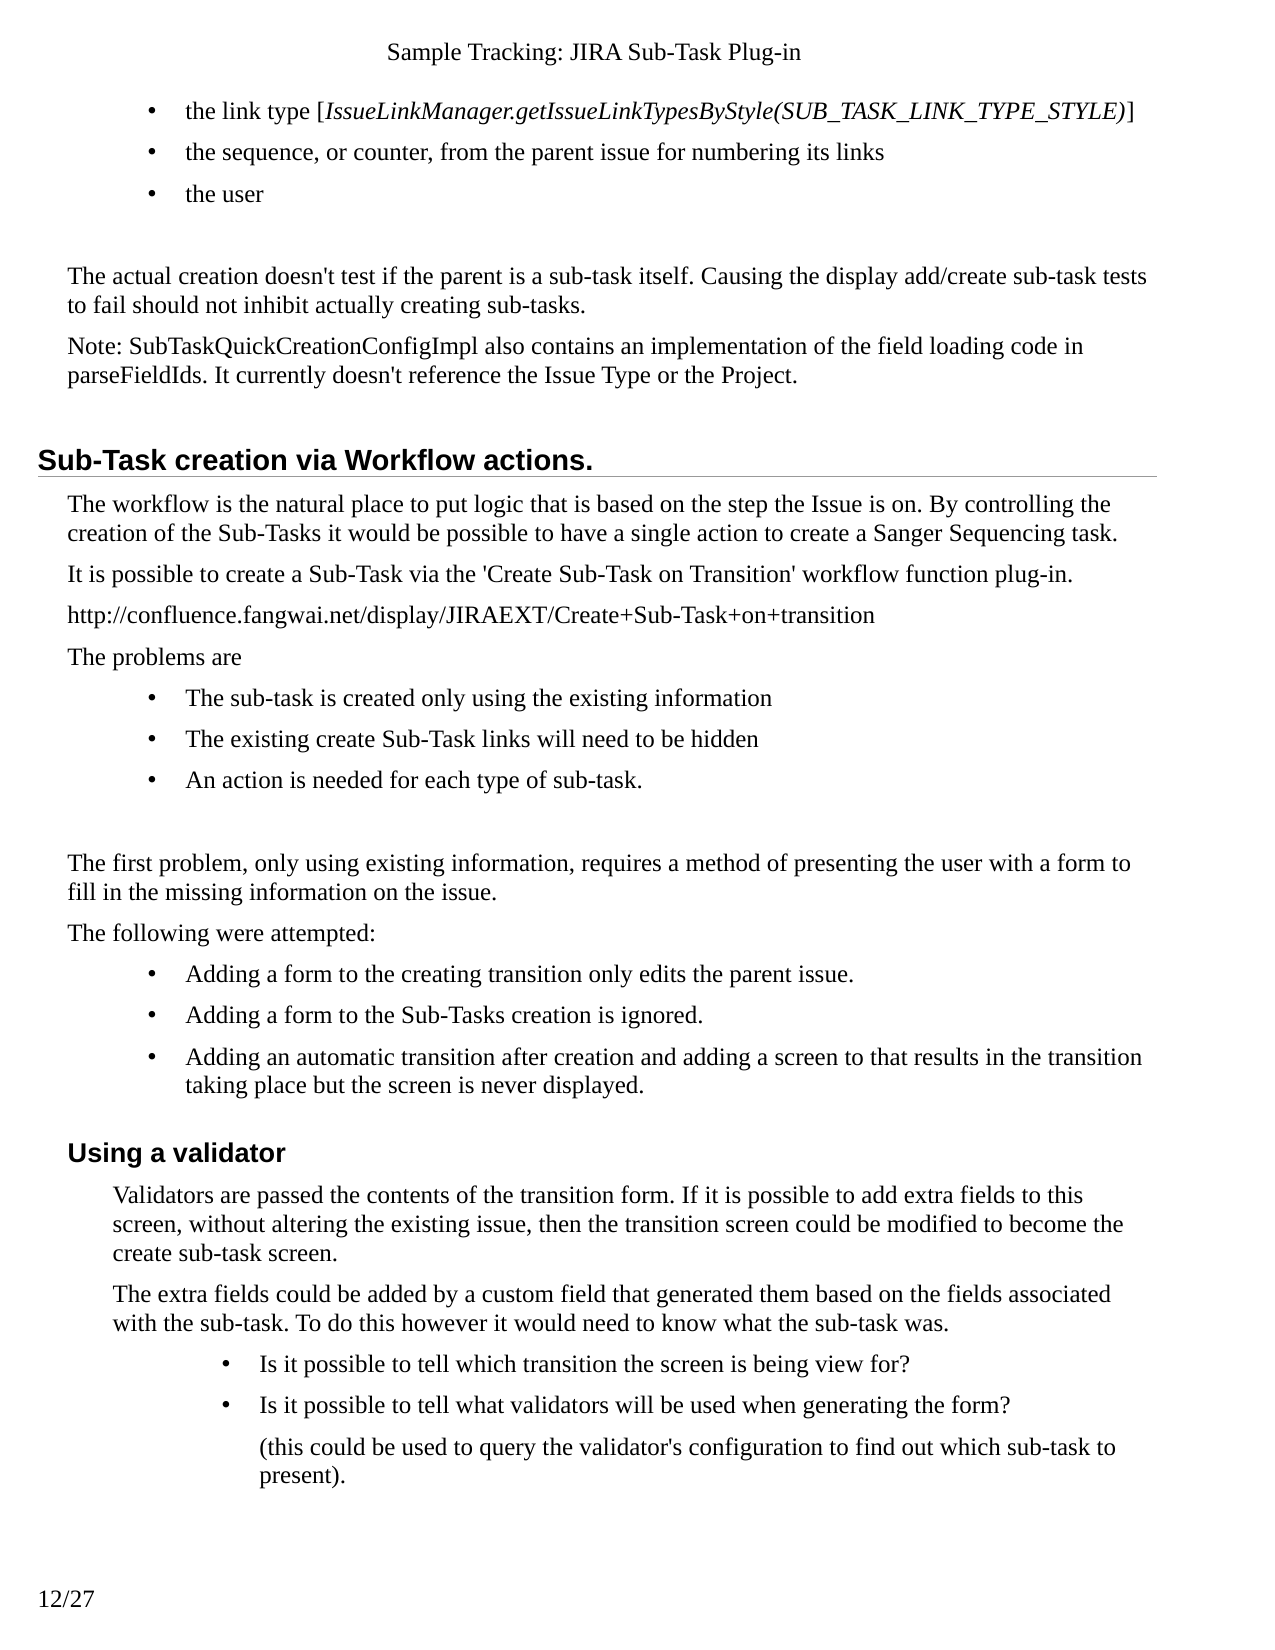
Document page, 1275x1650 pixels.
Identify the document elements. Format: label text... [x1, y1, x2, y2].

text The workflow is the natural place to put logic that is based on the step the Issue is on. By controlling the creation of the Sub-Tasks it would be possible to have a single action to create a Sanger Sequencing task. [67, 489, 1157, 547]
text The actual creation doesn't test if the parent is a sub-task itself. Causing the display add/create sub-task tests to fail should not inhibit actually creating sub-tasks. [67, 261, 1157, 319]
text The problems are [67, 642, 1157, 670]
text It is possible to create a Sub-Task via the 'Create Sub-Task on Transition' workflow function plug-in. [67, 559, 1157, 588]
list (this could be used to query the validator's configuration to find out which sub-task to present). [222, 1432, 1157, 1489]
text The following were attempted: [67, 918, 1157, 947]
list Adding an automatic transition after creation and adding a screen to that results in the transition taking place but the screen is never displayed. [148, 1042, 1157, 1099]
list the link type [IssueLinkManager.getIssueLinkTypesByStyle(SUB_TASK_LINK_TYPE_STYLE)] [148, 96, 1157, 125]
list Adding a form to the creating transition only edits the parent issue. [148, 959, 1157, 988]
text Note: SubTaskQuickCreationConfigImpl also contains an implementation of the field loading code in parseFieldIds. It currently doesn't reference the Issue Type or the Project. [67, 331, 1157, 389]
list Adding a form to the Sub-Tasks creation is ignored. [148, 1000, 1157, 1029]
list Is it possible to tell which transition the screen is being view for? [222, 1349, 1157, 1378]
list the user [148, 179, 1157, 207]
text The extra fields could be added by a custom field that generated them based on the fields associated with the sub-task. To do this however it would need to know what the sub-task was. [112, 1279, 1157, 1337]
subtitle Using a validator [67, 1137, 1157, 1168]
list Is it possible to tell what validators will be used when generating the form? [222, 1390, 1157, 1419]
list The sub-task is created only using the existing information [148, 683, 1157, 712]
list An action is needed for each type of sub-task. [148, 765, 1157, 794]
text http://confluence.fangwai.net/display/JIRAEXT/Create+Sub-Task+on+transition [67, 600, 1157, 629]
list The existing create Sub-Task links will need to be hidden [148, 724, 1157, 753]
subtitle Sub-Task creation via Workflow actions. [37, 442, 1157, 477]
list the sequence, or counter, from the parent issue for numbering its links [148, 137, 1157, 166]
text Validators are passed the contents of the transition form. If it is possible to add extra fields to this screen, without altering the existing issue, then the transition screen could be modified to become the create sub-task screen. [112, 1180, 1157, 1267]
text The first problem, only using existing information, requires a method of presenting the user with a form to fill in the missing information on the issue. [67, 848, 1157, 905]
